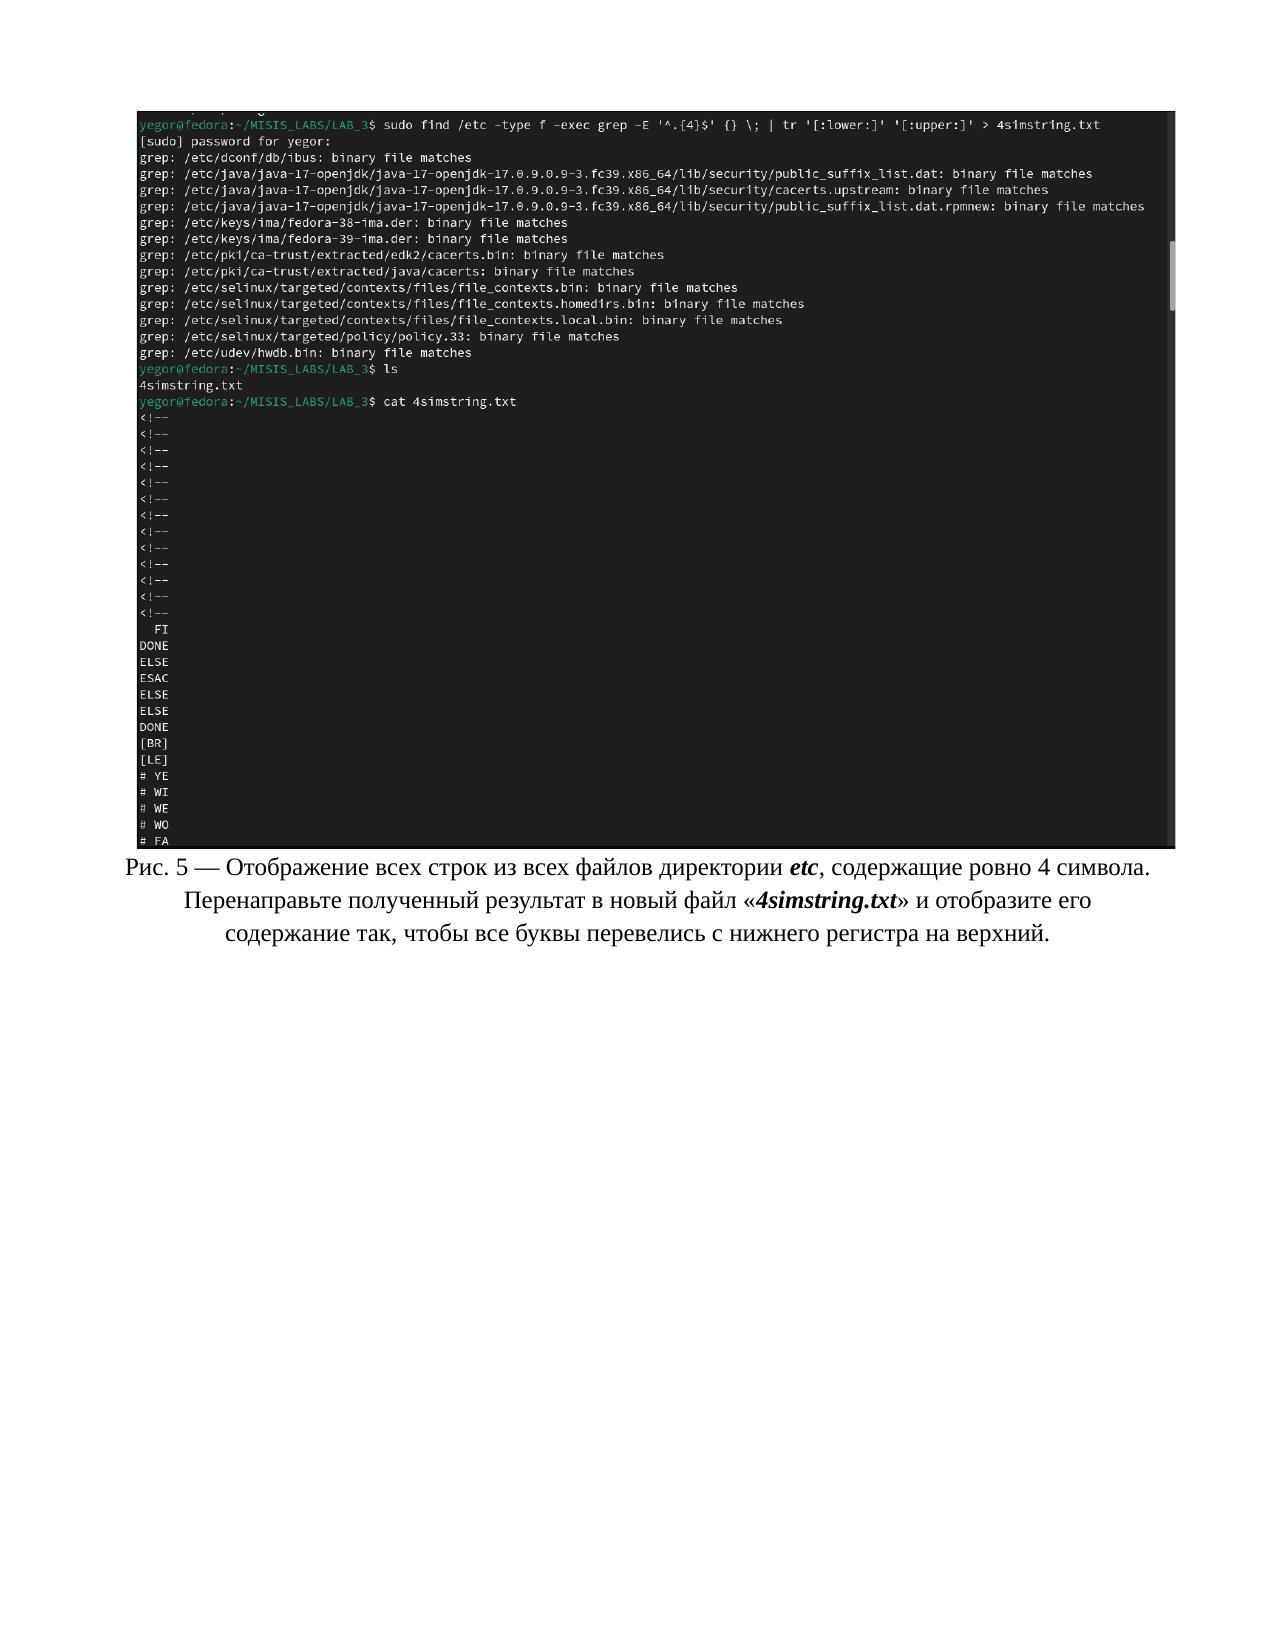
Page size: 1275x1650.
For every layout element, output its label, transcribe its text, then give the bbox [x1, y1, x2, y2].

picture [136, 111, 1176, 849]
text Рис. 5 — Отображение всех строк из всех файлов директории etc, содержащие ровно 4 символа. Перенаправьте полученный результат в новый файл «4simstring.txt» и отобразите его содержание так, чтобы все буквы перевелись с нижнего регистра на верхний. [118, 118, 1157, 947]
